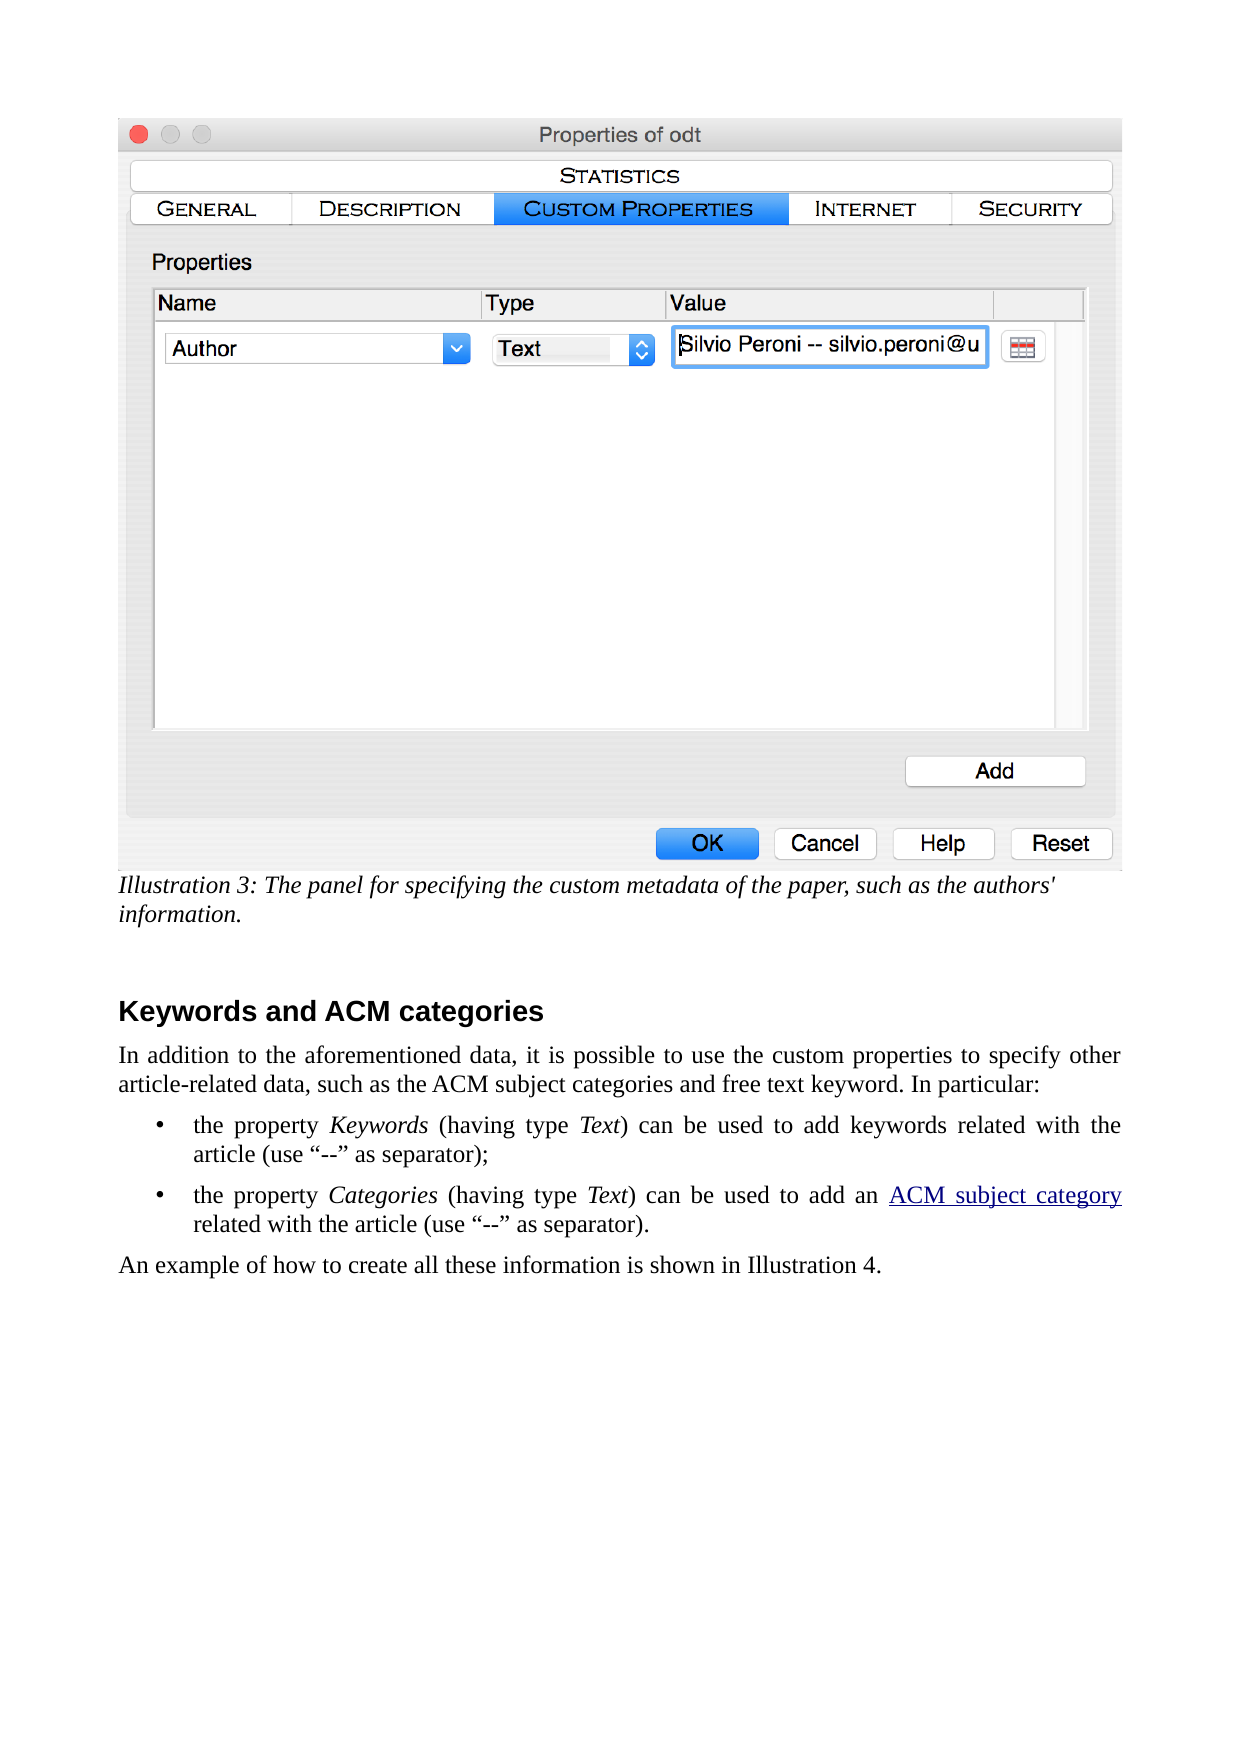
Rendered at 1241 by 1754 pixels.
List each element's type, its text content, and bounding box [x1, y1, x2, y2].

text In addition to the aforementioned data, it is possible to use the custom properties to specify other article-related data, such as the ACM subject categories and free text keyword. In particular: [118, 1040, 1122, 1097]
list the property Keywords (having type Text) can be used to add keywords related with the article (use “--” as separator); [156, 1110, 1122, 1167]
picture [118, 118, 1123, 871]
subtitle Keywords and ACM categories [118, 994, 1122, 1027]
text Illustration 3: The panel for specifying the custom metadata of the paper, such as the authors' information. [118, 871, 1122, 928]
text An example of how to create all these information is shown in Illustration 4. [118, 1250, 1122, 1279]
list the property Categories (having type Text) can be used to add an ACM subject category related with the article (use “--” as separator). [156, 1180, 1122, 1237]
